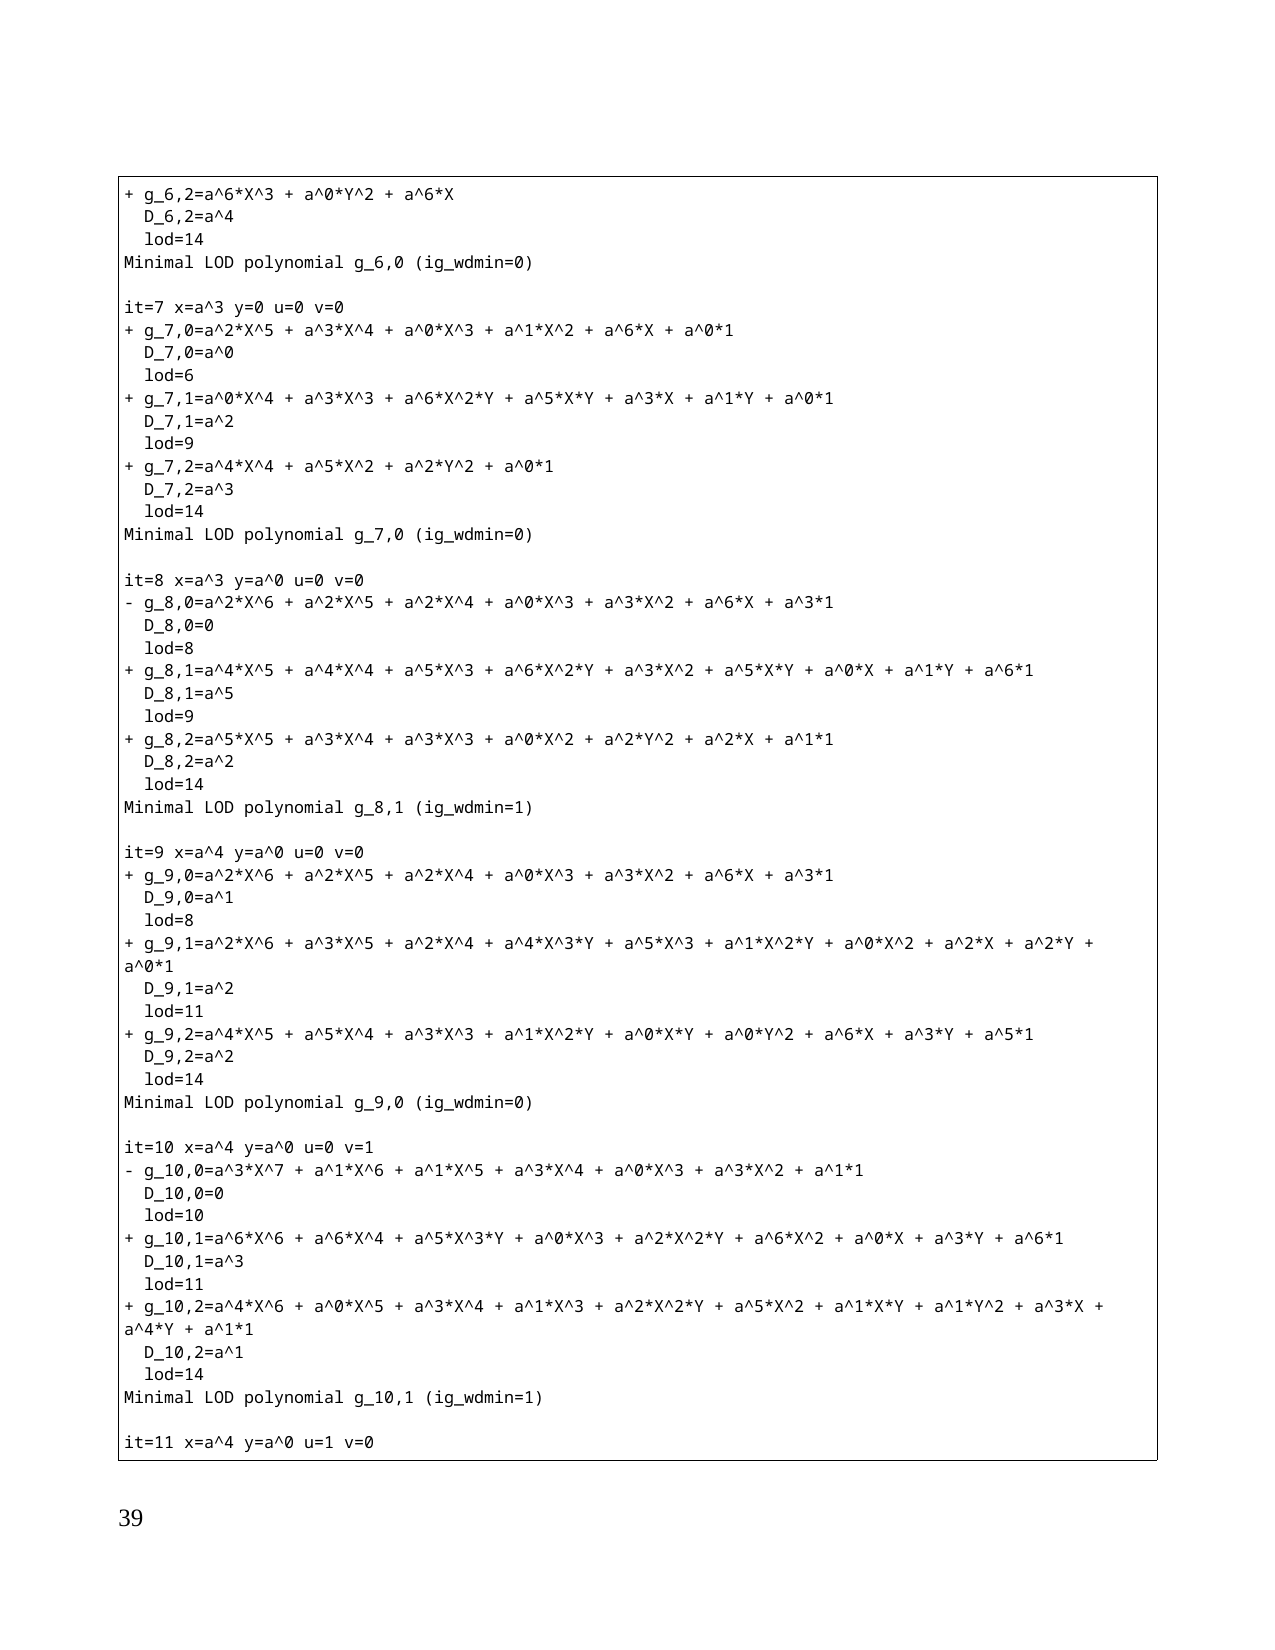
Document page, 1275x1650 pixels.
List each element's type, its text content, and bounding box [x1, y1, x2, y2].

table_header + g_6,2=a^6*X^3 + a^0*Y^2 + a^6*X D_6,2=a^4 lod=14 Minimal LOD polynomial g_6,0 (ig_wdmin=0) it=7 x=a^3 y=0 u=0 v=0 + g_7,0=a^2*X^5 + a^3*X^4 + a^0*X^3 + a^1*X^2 + a^6*X + a^0*1 D_7,0=a^0 lod=6 + g_7,1=a^0*X^4 + a^3*X^3 + a^6*X^2*Y + a^5*X*Y + a^3*X + a^1*Y + a^0*1 D_7,1=a^2 lod=9 + g_7,2=a^4*X^4 + a^5*X^2 + a^2*Y^2 + a^0*1 D_7,2=a^3 lod=14 Minimal LOD polynomial g_7,0 (ig_wdmin=0) it=8 x=a^3 y=a^0 u=0 v=0 - g_8,0=a^2*X^6 + a^2*X^5 + a^2*X^4 + a^0*X^3 + a^3*X^2 + a^6*X + a^3*1 D_8,0=0 lod=8 + g_8,1=a^4*X^5 + a^4*X^4 + a^5*X^3 + a^6*X^2*Y + a^3*X^2 + a^5*X*Y + a^0*X + a^1*Y + a^6*1 D_8,1=a^5 lod=9 + g_8,2=a^5*X^5 + a^3*X^4 + a^3*X^3 + a^0*X^2 + a^2*Y^2 + a^2*X + a^1*1 D_8,2=a^2 lod=14 Minimal LOD polynomial g_8,1 (ig_wdmin=1) it=9 x=a^4 y=a^0 u=0 v=0 + g_9,0=a^2*X^6 + a^2*X^5 + a^2*X^4 + a^0*X^3 + a^3*X^2 + a^6*X + a^3*1 D_9,0=a^1 lod=8 + g_9,1=a^2*X^6 + a^3*X^5 + a^2*X^4 + a^4*X^3*Y + a^5*X^3 + a^1*X^2*Y + a^0*X^2 + a^2*X + a^2*Y + a^0*1 D_9,1=a^2 lod=11 + g_9,2=a^4*X^5 + a^5*X^4 + a^3*X^3 + a^1*X^2*Y + a^0*X*Y + a^0*Y^2 + a^6*X + a^3*Y + a^5*1 D_9,2=a^2 lod=14 Minimal LOD polynomial g_9,0 (ig_wdmin=0) it=10 x=a^4 y=a^0 u=0 v=1 - g_10,0=a^3*X^7 + a^1*X^6 + a^1*X^5 + a^3*X^4 + a^0*X^3 + a^3*X^2 + a^1*1 D_10,0=0 lod=10 + g_10,1=a^6*X^6 + a^6*X^4 + a^5*X^3*Y + a^0*X^3 + a^2*X^2*Y + a^6*X^2 + a^0*X + a^3*Y + a^6*1 D_10,1=a^3 lod=11 + g_10,2=a^4*X^6 + a^0*X^5 + a^3*X^4 + a^1*X^3 + a^2*X^2*Y + a^5*X^2 + a^1*X*Y + a^1*Y^2 + a^3*X + a^4*Y + a^1*1 D_10,2=a^1 lod=14 Minimal LOD polynomial g_10,1 (ig_wdmin=1) it=11 x=a^4 y=a^0 u=1 v=0 [119, 177, 1157, 1459]
